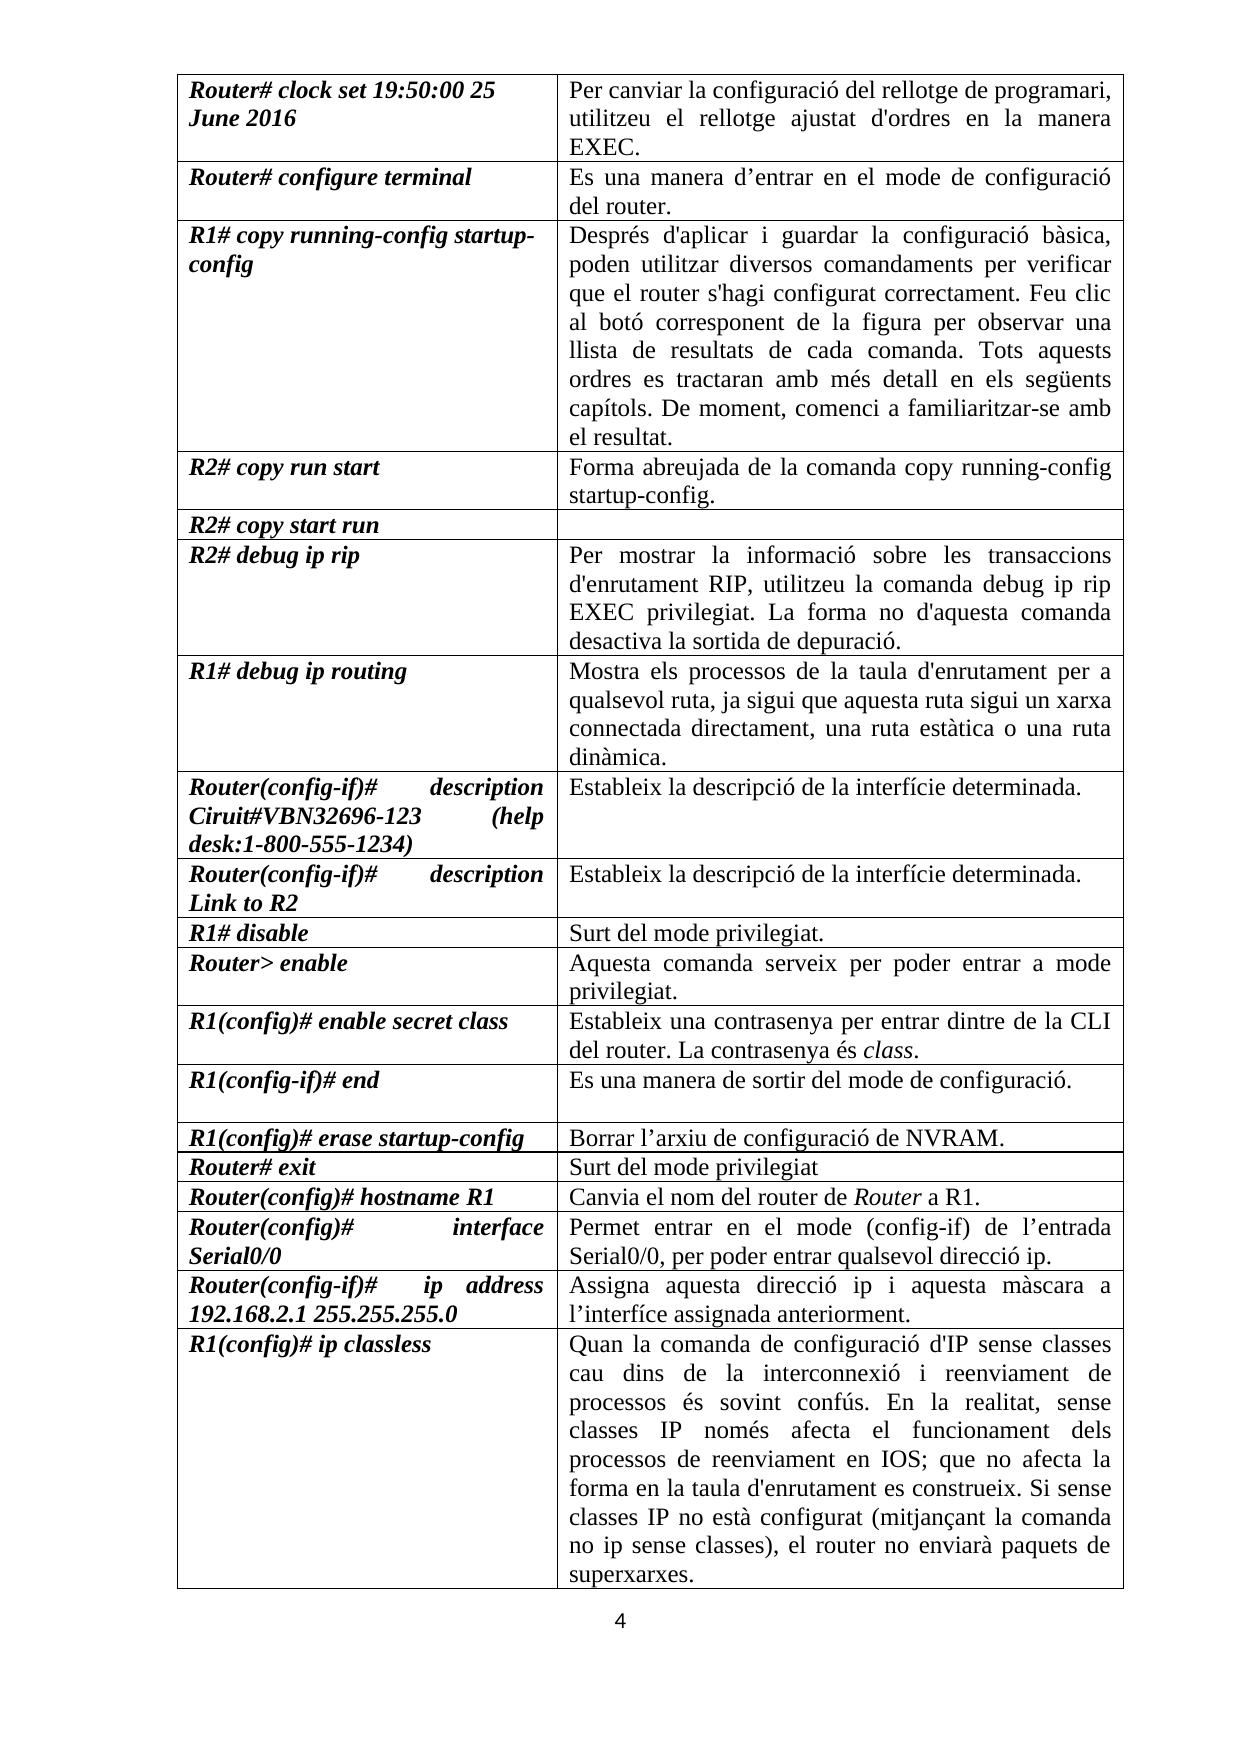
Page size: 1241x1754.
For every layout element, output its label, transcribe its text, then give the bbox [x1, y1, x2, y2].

table_cell R1# disable [178, 918, 557, 947]
table_cell R1# copy running-config startup-config [178, 221, 557, 451]
table_cell Router(config)# interface Serial0/0 [178, 1212, 557, 1269]
table_cell R2# debug ip rip [178, 540, 557, 655]
table_cell Surt del mode privilegiat. [558, 918, 1123, 947]
table_cell Estableix una contrasenya per entrar dintre de la CLI del router. La contrasenya és class. [558, 1006, 1123, 1064]
table_cell Router# clock set 19:50:00 25 June 2016 [178, 75, 557, 161]
table_cell R1(config)# ip classless [178, 1329, 557, 1588]
table_cell Permet entrar en el mode (config-if) de l’entrada Serial0/0, per poder entrar qualsevol direcció ip. [558, 1212, 1123, 1269]
table_cell Router(config-if)# ip address 192.168.2.1 255.255.255.0 [178, 1271, 557, 1328]
table_cell Assigna aquesta direcció ip i aquesta màscara a l’interfíce assignada anteriorment. [558, 1271, 1123, 1328]
table_cell Forma abreujada de la comanda copy running-config startup-config. [558, 452, 1123, 509]
table_cell Mostra els processos de la taula d'enrutament per a qualsevol ruta, ja sigui que aquesta ruta sigui un xarxa connectada directament, una ruta estàtica o una ruta dinàmica. [558, 656, 1123, 771]
table_cell Router# exit [178, 1153, 557, 1181]
table_cell Quan la comanda de configuració d'IP sense classes cau dins de la interconnexió i reenviament de processos és sovint confús. En la realitat, sense classes IP només afecta el funcionament dels processos de reenviament en IOS; que no afecta la forma en la taula d'enrutament es construeix. Si sense classes IP no està configurat (mitjançant la comanda no ip sense classes), el router no enviarà paquets de superxarxes. [558, 1329, 1123, 1588]
table_cell Router> enable [178, 948, 557, 1005]
table_cell R1(config)# enable secret class [178, 1006, 557, 1064]
table_cell Per mostrar la informació sobre les transaccions d'enrutament RIP, utilitzeu la comanda debug ip rip EXEC privilegiat. La forma no d'aquesta comanda desactiva la sortida de depuració. [558, 540, 1123, 655]
table_cell Surt del mode privilegiat [558, 1153, 1123, 1181]
table_cell Estableix la descripció de la interfície determinada. [558, 859, 1123, 917]
table_cell Router# configure terminal [178, 162, 557, 219]
table_cell R1# debug ip routing [178, 656, 557, 771]
table_cell Per canviar la configuració del rellotge de programari, utilitzeu el rellotge ajustat d'ordres en la manera EXEC. [558, 75, 1123, 161]
table_cell Borrar l’arxiu de configuració de NVRAM. [558, 1123, 1123, 1151]
table_cell [558, 510, 1123, 539]
table_cell Router(config-if)# description Link to R2 [178, 859, 557, 917]
table_cell Canvia el nom del router de Router a R1. [558, 1182, 1123, 1211]
table_cell R1(config)# erase startup-config [178, 1123, 557, 1151]
table_cell Després d'aplicar i guardar la configuració bàsica, poden utilitzar diversos comandaments per verificar que el router s'hagi configurat correctament. Feu clic al botó corresponent de la figura per observar una llista de resultats de cada comanda. Tots aquests ordres es tractaran amb més detall en els següents capítols. De moment, comenci a familiaritzar-se amb el resultat. [558, 221, 1123, 451]
table_cell Aquesta comanda serveix per poder entrar a mode privilegiat. [558, 948, 1123, 1005]
table_cell Es una manera de sortir del mode de configuració. [558, 1065, 1123, 1122]
table_cell Router(config-if)# description Ciruit#VBN32696-123 (help desk:1-800-555-1234) [178, 772, 557, 858]
table_cell Estableix la descripció de la interfície determinada. [558, 772, 1123, 858]
table_cell Es una manera d’entrar en el mode de configuració del router. [558, 162, 1123, 219]
table_cell Router(config)# hostname R1 [178, 1182, 557, 1211]
table_cell R2# copy run start [178, 452, 557, 509]
table_cell R1(config-if)# end [178, 1065, 557, 1122]
table_cell R2# copy start run [178, 510, 557, 539]
